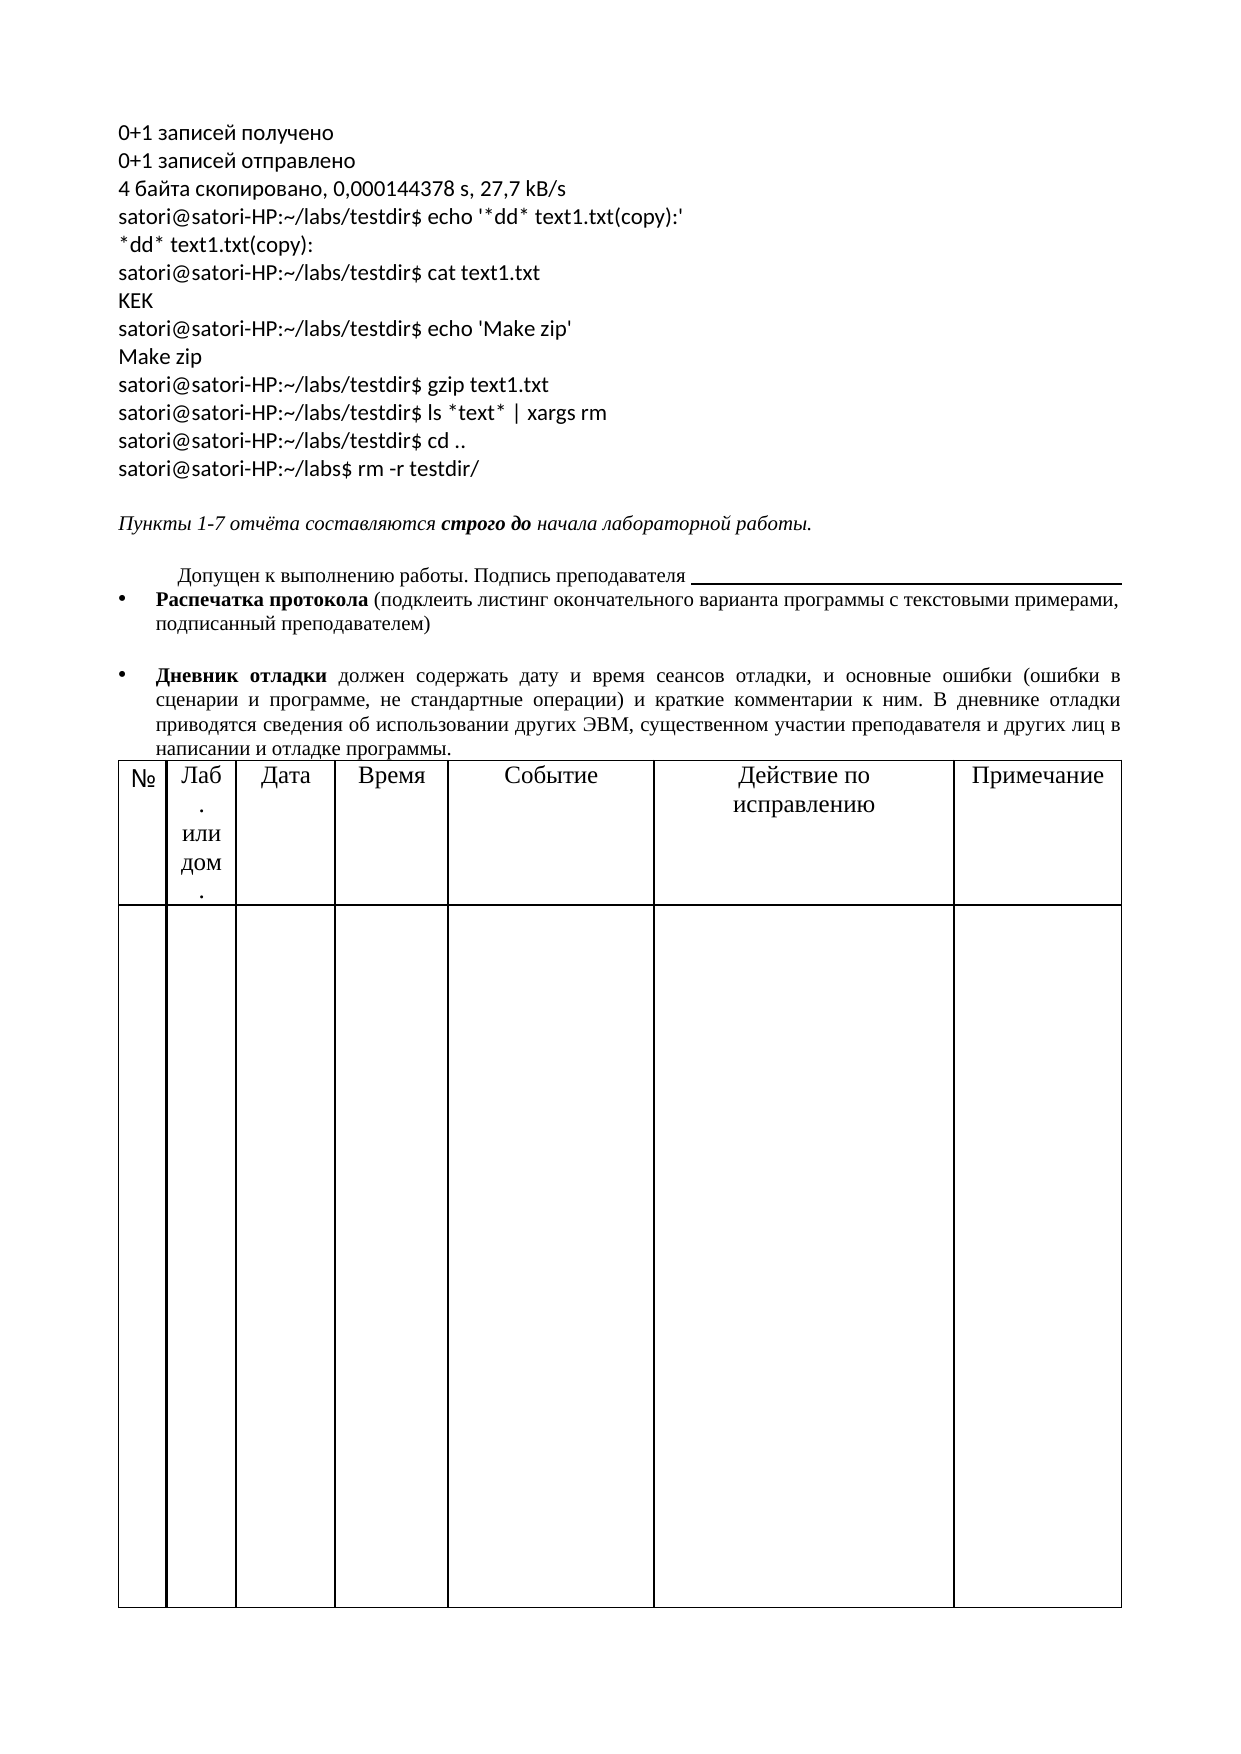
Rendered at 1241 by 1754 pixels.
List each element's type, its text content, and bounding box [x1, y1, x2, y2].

table_cell [168, 906, 235, 1607]
table_header Лаб. или дом. [168, 761, 235, 904]
text satori@satori-HP:~/labs/testdir$ cat text1.txt [118, 258, 1122, 286]
text 4 байта скопировано, 0,000144378 s, 27,7 kB/s [118, 174, 1122, 202]
table_header № [119, 761, 165, 904]
table_cell [119, 906, 165, 1607]
table_header Примечание [955, 761, 1121, 904]
list Распечатка протокола (подклеить листинг окончательного варианта программы с текстовыми примерами, подписанный преподавателем) [118, 587, 1122, 635]
text Пункты 1-7 отчёта составляются строго до начала лабораторной работы. [118, 510, 1122, 534]
text *dd* text1.txt(copy): [118, 230, 1122, 258]
text KEK [118, 286, 1122, 314]
table_cell [449, 906, 653, 1607]
text satori@satori-HP:~/labs/testdir$ gzip text1.txt [118, 370, 1122, 398]
text 0+1 записей отправлено [118, 146, 1122, 174]
table_header Дата [237, 761, 334, 904]
text satori@satori-HP:~/labs/testdir$ echo '*dd* text1.txt(copy):' [118, 202, 1122, 230]
list Дневник отладки должен содержать дату и время сеансов отладки, и основные ошибки (ошибки в сценарии и программе, не стандартные операции) и краткие комментарии к ним. В дневнике отладки приводятся сведения об использовании других ЭВМ, существенном участии преподавателя и других лиц в написании и отладке программы. [118, 663, 1122, 759]
table_cell [655, 906, 953, 1607]
table_cell [955, 906, 1121, 1607]
text Допущен к выполнению работы. Подпись преподавателя [118, 562, 1122, 587]
text Make zip [118, 342, 1122, 370]
table_cell [237, 906, 334, 1607]
table_header Действие по исправлению [655, 761, 953, 904]
text satori@satori-HP:~/labs$ rm -r testdir/ [118, 454, 1122, 482]
table_header Время [336, 761, 447, 904]
text satori@satori-HP:~/labs/testdir$ ls *text* | xargs rm [118, 398, 1122, 426]
text satori@satori-HP:~/labs/testdir$ echo 'Make zip' [118, 314, 1122, 342]
text 0+1 записей получено [118, 118, 1122, 146]
text satori@satori-HP:~/labs/testdir$ cd .. [118, 426, 1122, 454]
table_cell [336, 906, 447, 1607]
table_header Событие [449, 761, 653, 904]
